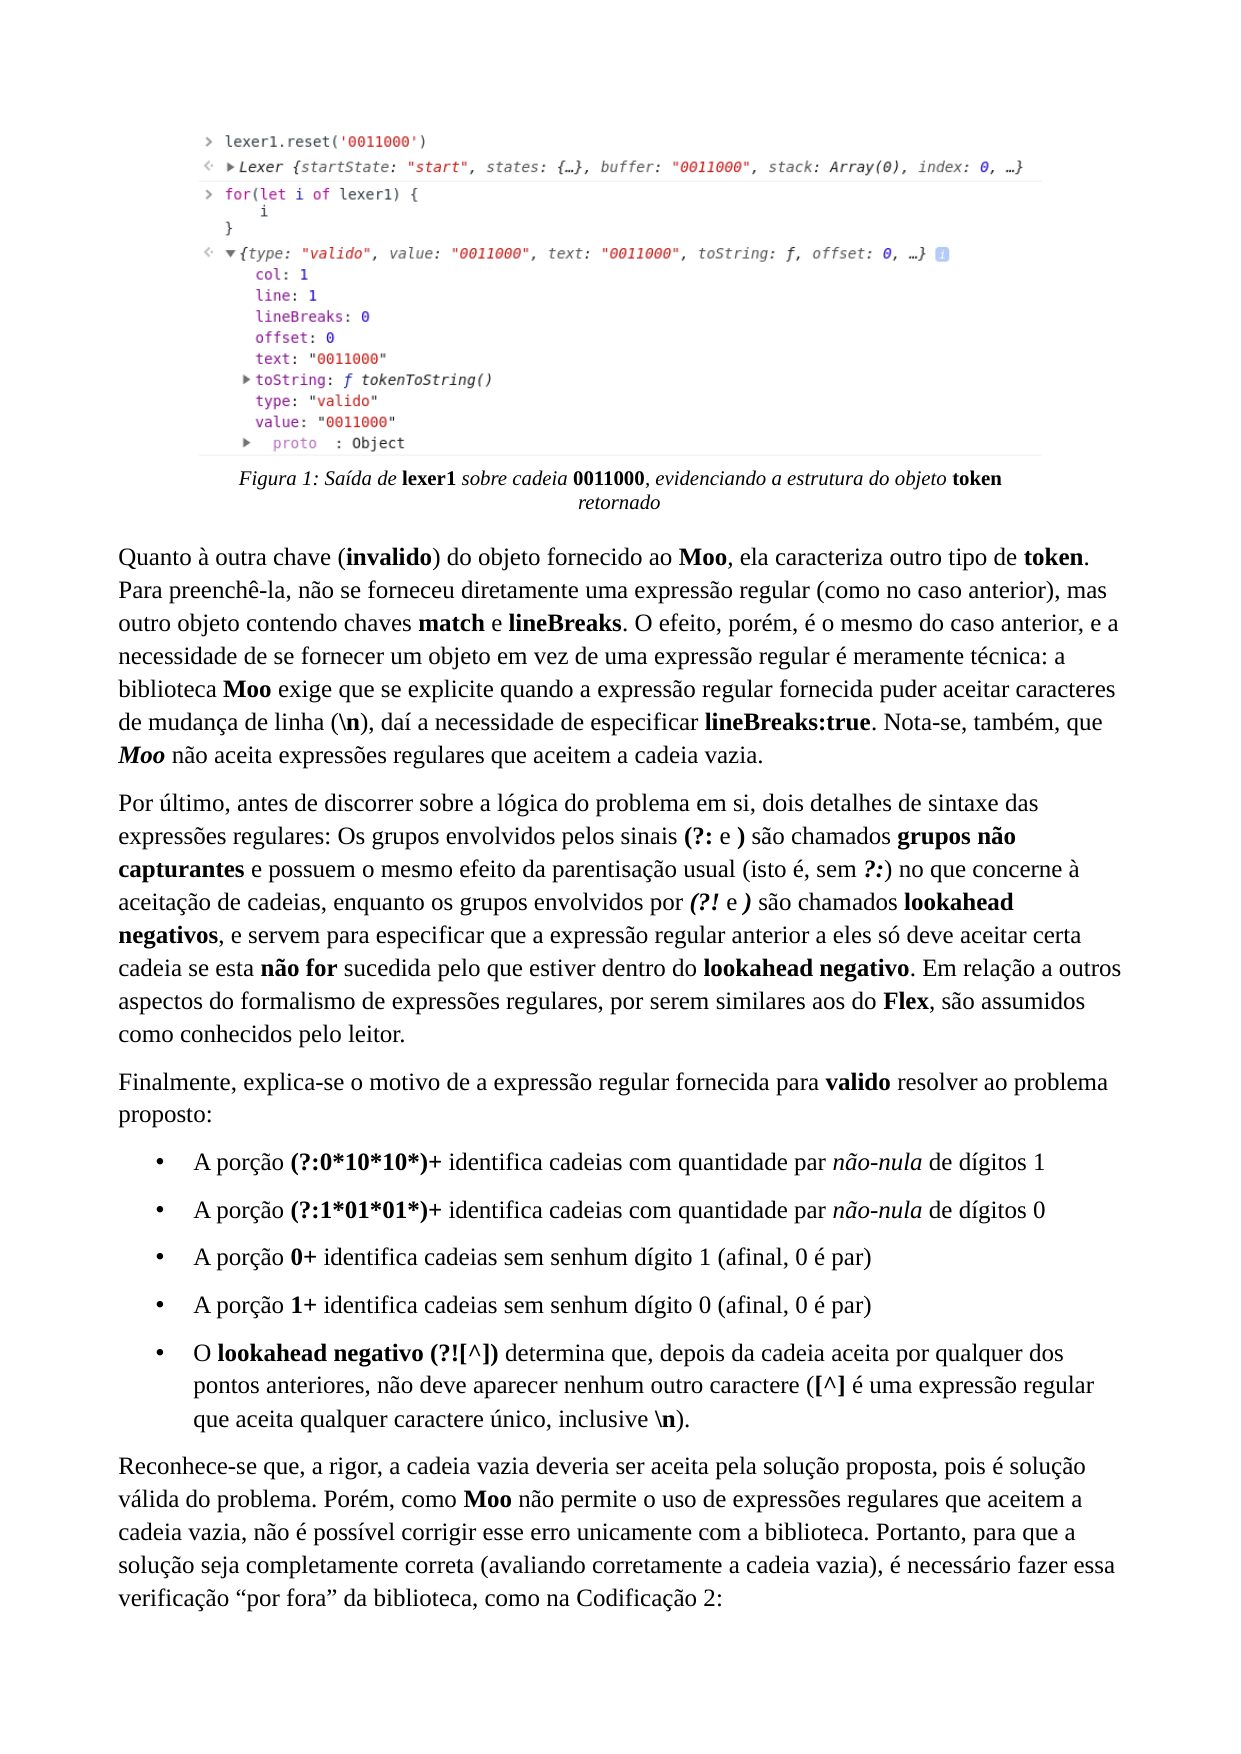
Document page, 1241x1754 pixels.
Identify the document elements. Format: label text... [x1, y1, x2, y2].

text Quanto à outra chave (invalido) do objeto fornecido ao Moo, ela caracteriza outro tipo de token. Para preenchê-la, não se forneceu diretamente uma expressão regular (como no caso anterior), mas outro objeto contendo chaves match e lineBreaks. O efeito, porém, é o mesmo do caso anterior, e a necessidade de se fornecer um objeto em vez de uma expressão regular é meramente técnica: a biblioteca Moo exige que se explicite quando a expressão regular fornecida puder aceitar caracteres de mudança de linha (\n), daí a necessidade de especificar lineBreaks:true. Nota-se, também, que Moo não aceita expressões regulares que aceitem a cadeia vazia. [118, 542, 1122, 769]
list A porção 1+ identifica cadeias sem senhum dígito 0 (afinal, 0 é par) [156, 1290, 1122, 1319]
list A porção (?:1*01*01*)+ identifica cadeias com quantidade par não-nula de dígitos 0 [156, 1195, 1122, 1223]
list A porção (?:0*10*10*)+ identifica cadeias com quantidade par não-nula de dígitos 1 [156, 1147, 1122, 1176]
text Por último, antes de discorrer sobre a lógica do problema em si, dois detalhes de sintaxe das expressões regulares: Os grupos envolvidos pelos sinais (?: e ) são chamados grupos não capturantes e possuem o mesmo efeito da parentisação usual (isto é, sem ?:) no que concerne à aceitação de cadeias, enquanto os grupos envolvidos por (?! e ) são chamados lookahead negativos, e servem para especificar que a expressão regular anterior a eles só deve aceitar certa cadeia se esta não for sucedida pelo que estiver dentro do lookahead negativo. Em relação a outros aspectos do formalismo de expressões regulares, por serem similares aos do Flex, são assumidos como conhecidos pelo leitor. [118, 788, 1122, 1048]
list A porção 0+ identifica cadeias sem senhum dígito 1 (afinal, 0 é par) [156, 1242, 1122, 1271]
list O lookahead negativo (?![^]) determina que, depois da cadeia aceita por qualquer dos pontos anteriores, não deve aparecer nenhum outro caractere ([^] é uma expressão regular que aceita qualquer caractere único, inclusive \n). [156, 1338, 1122, 1432]
text Reconhece-se que, a rigor, a cadeia vazia deveria ser aceita pela solução proposta, pois é solução válida do problema. Porém, como Moo não permite o uso de expressões regulares que aceitem a cadeia vazia, não é possível corrigir esse erro unicamente com a biblioteca. Portanto, para que a solução seja completamente correta (avaliando corretamente a cadeia vazia), é necessário fazer essa verificação “por fora” da biblioteca, como na Codificação 2: [118, 1451, 1122, 1612]
picture [198, 130, 1042, 462]
text Figura 1: Saída de lexer1 sobre cadeia 0011000, evidenciando a estrutura do objeto token retornado [199, 462, 1042, 514]
text Finalmente, explica-se o motivo de a expressão regular fornecida para valido resolver ao problema proposto: [118, 1067, 1122, 1128]
